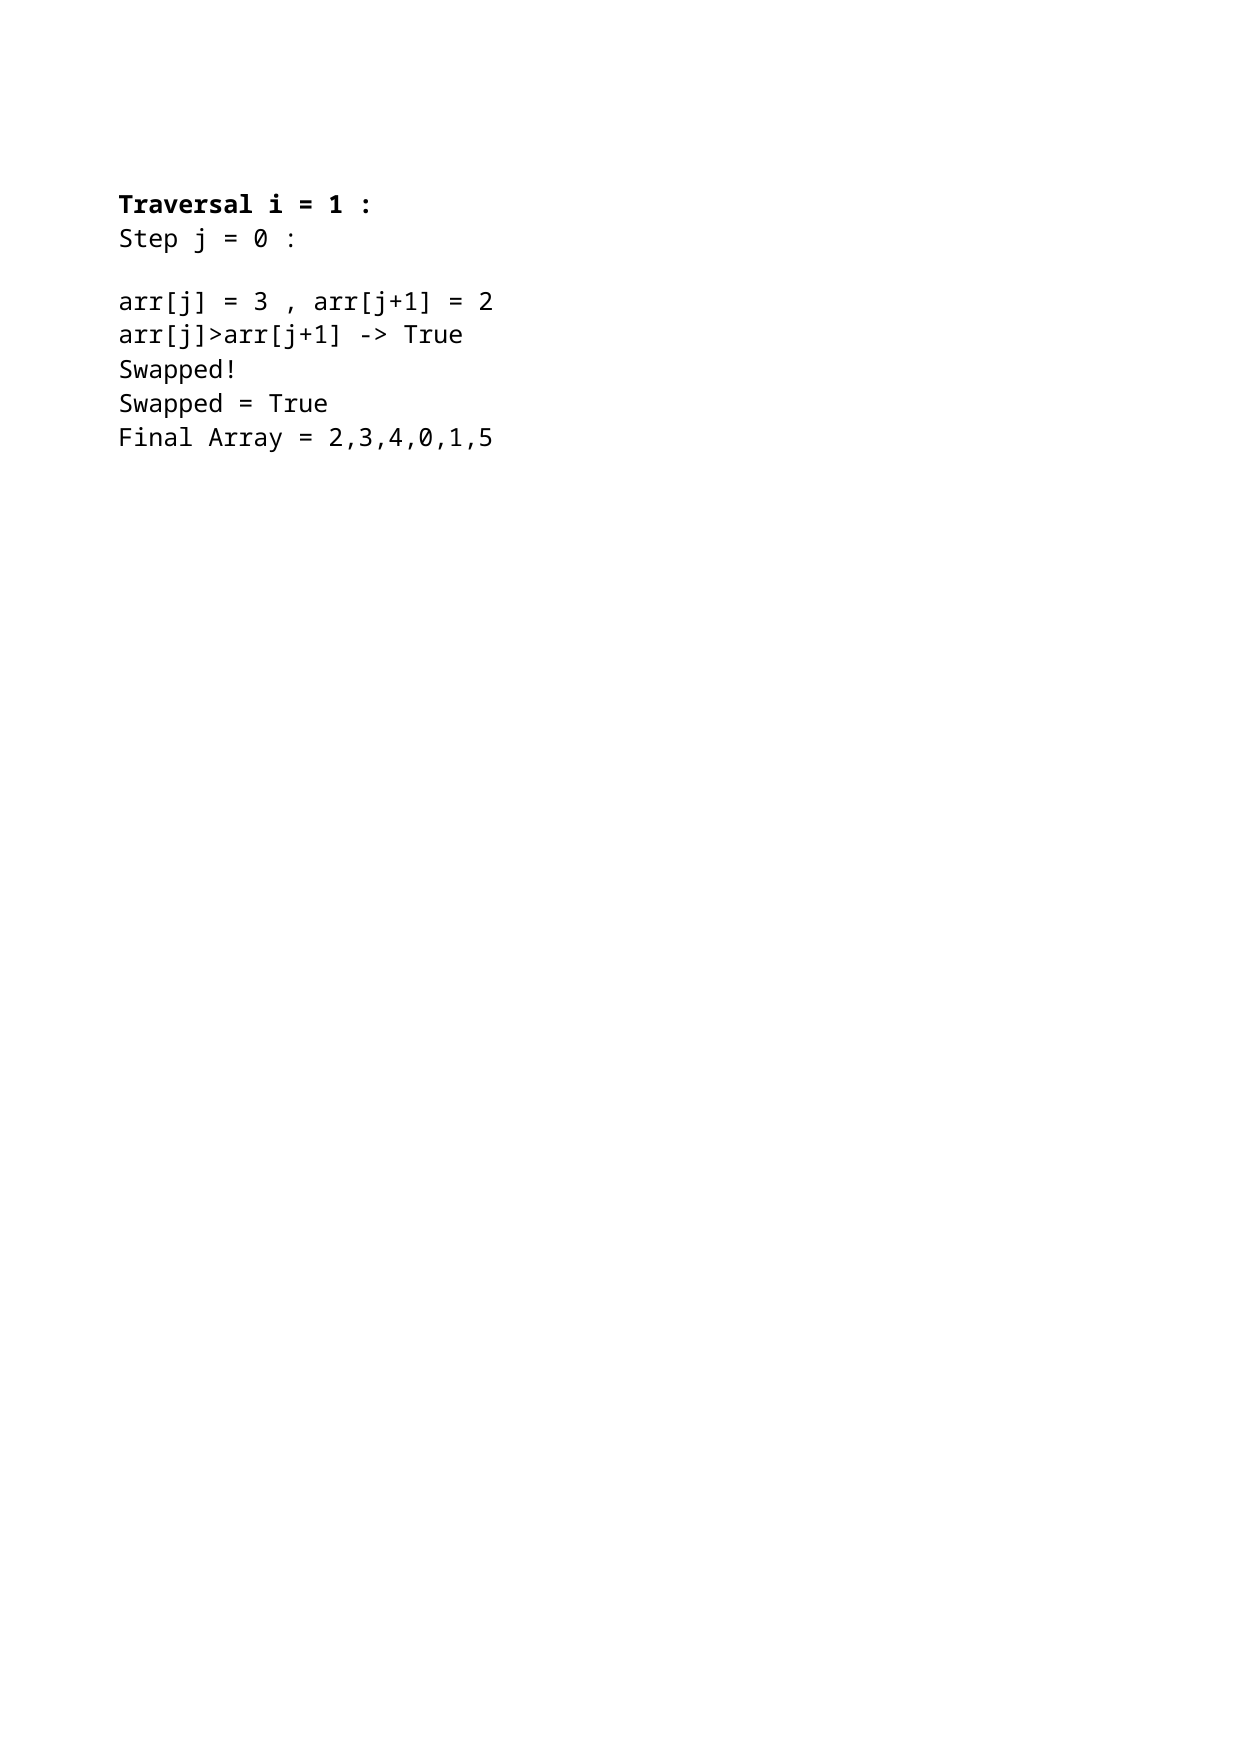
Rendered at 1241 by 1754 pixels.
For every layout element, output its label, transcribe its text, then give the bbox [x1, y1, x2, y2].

text Step j = 0 : [118, 220, 1122, 254]
text Traversal i = 1 : [118, 186, 1122, 220]
text arr[j]>arr[j+1] -> True [118, 317, 1122, 351]
text arr[j] = 3 , arr[j+1] = 2 [118, 283, 1122, 317]
text Swapped! [118, 351, 1122, 385]
text Final Array = 2,3,4,0,1,5 [118, 419, 1122, 453]
text Swapped = True [118, 385, 1122, 419]
